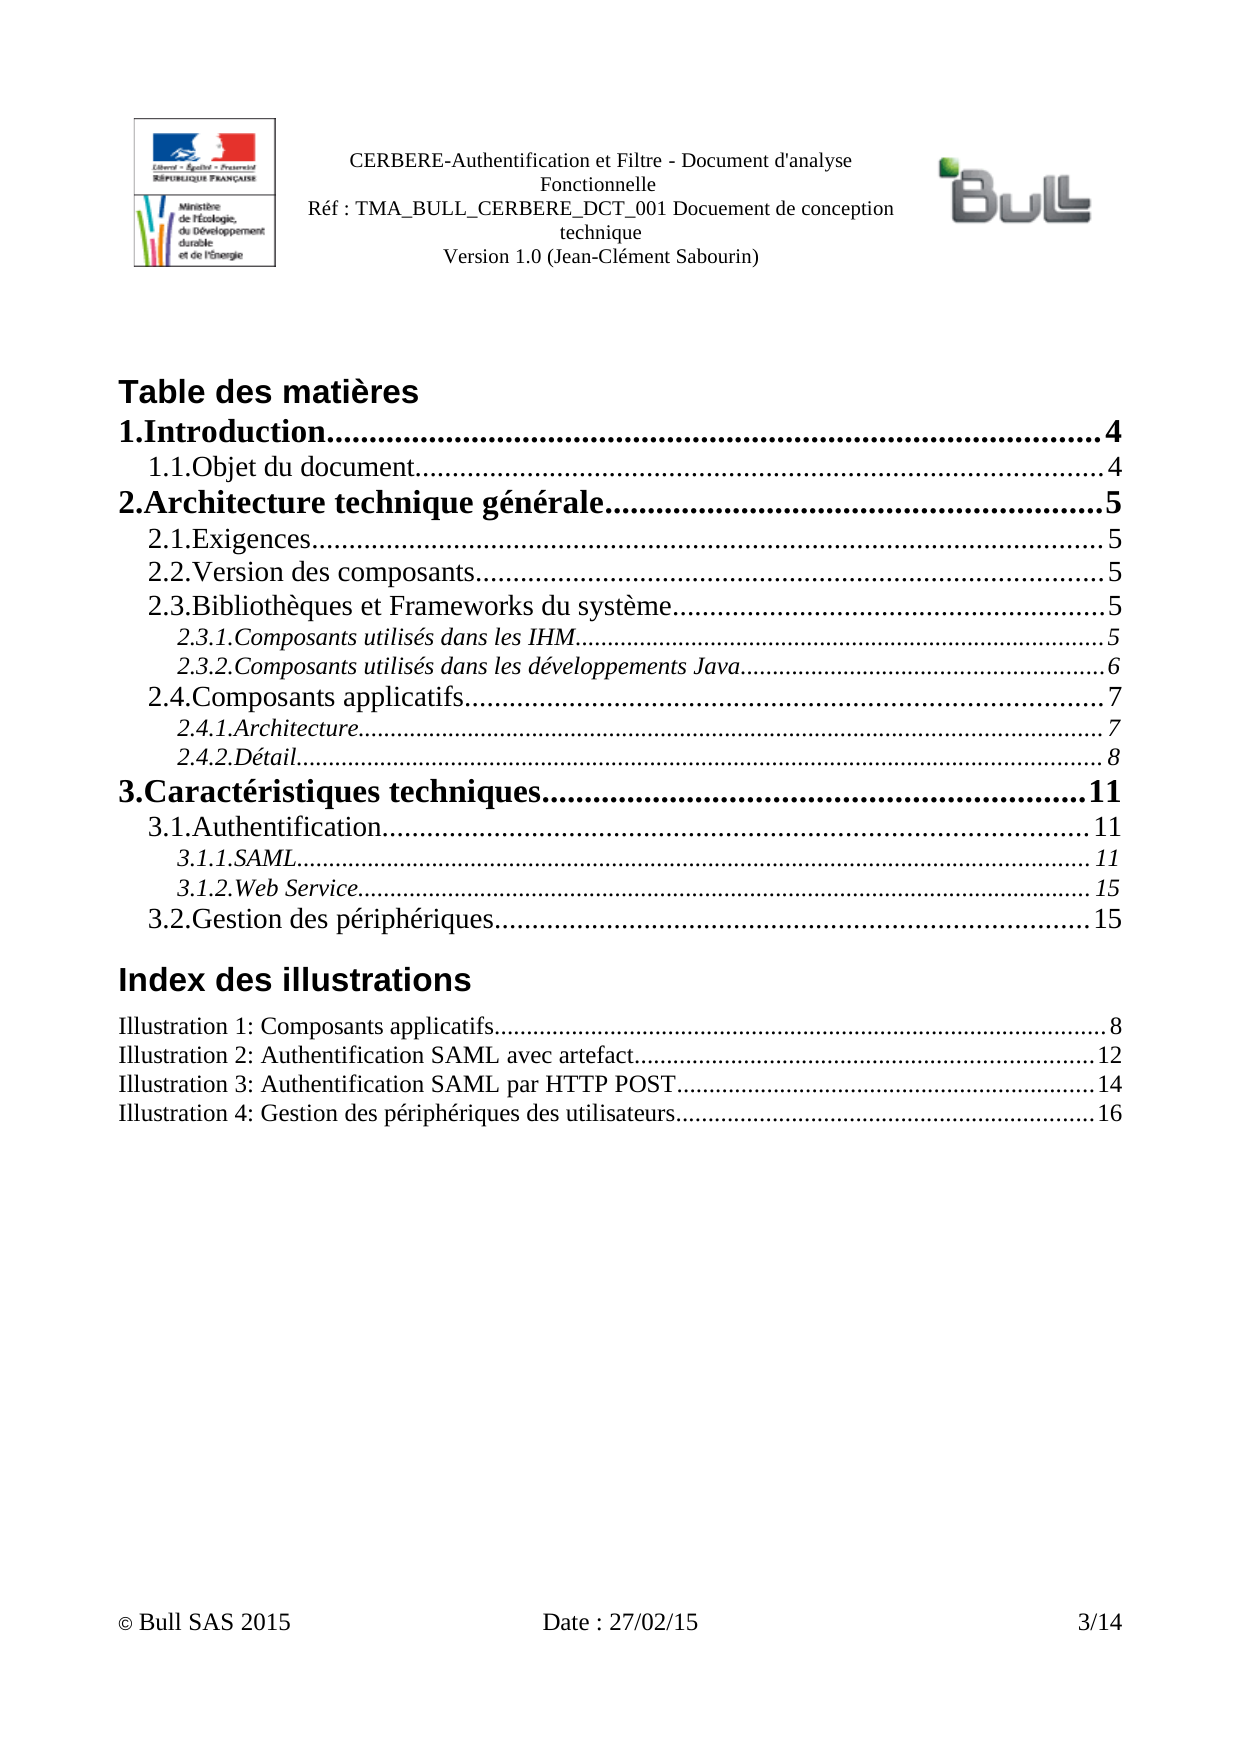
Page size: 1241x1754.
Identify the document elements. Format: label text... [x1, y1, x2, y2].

subtitle Table des matières [118, 372, 1122, 411]
text 2.Architecture technique générale 5 [118, 482, 1122, 521]
text 1.Introduction 4 [118, 411, 1122, 449]
text 3.2.Gestion des périphériques 15 [148, 901, 1122, 935]
text 3.Caractéristiques techniques 11 [118, 771, 1122, 810]
text Illustration 4: Gestion des périphériques des utilisateurs 16 [118, 1098, 1122, 1127]
text 2.3.2.Composants utilisés dans les développements Java 6 [177, 651, 1122, 680]
text 2.3.1.Composants utilisés dans les IHM 5 [177, 622, 1122, 651]
text 3.1.Authentification 11 [148, 810, 1122, 843]
text 2.4.2.Détail 8 [177, 742, 1122, 771]
text 2.4.1.Architecture 7 [177, 713, 1122, 742]
text 2.1.Exigences 5 [148, 521, 1122, 554]
picture [133, 118, 276, 267]
text 2.3.Bibliothèques et Frameworks du système 5 [148, 588, 1122, 622]
text 1.1.Objet du document 4 [148, 449, 1122, 482]
text 2.4.Composants applicatifs 7 [148, 680, 1122, 713]
text Illustration 1: Composants applicatifs 8 [118, 1011, 1122, 1040]
text 2.2.Version des composants 5 [148, 554, 1122, 588]
text Illustration 3: Authentification SAML par HTTP POST 14 [118, 1069, 1122, 1098]
text 3.1.1.SAML 11 [177, 843, 1122, 872]
text Illustration 2: Authentification SAML avec artefact 12 [118, 1040, 1122, 1069]
picture [932, 150, 1100, 232]
text 3.1.2.Web Service 15 [177, 872, 1122, 901]
subtitle Index des illustrations [118, 960, 1122, 998]
